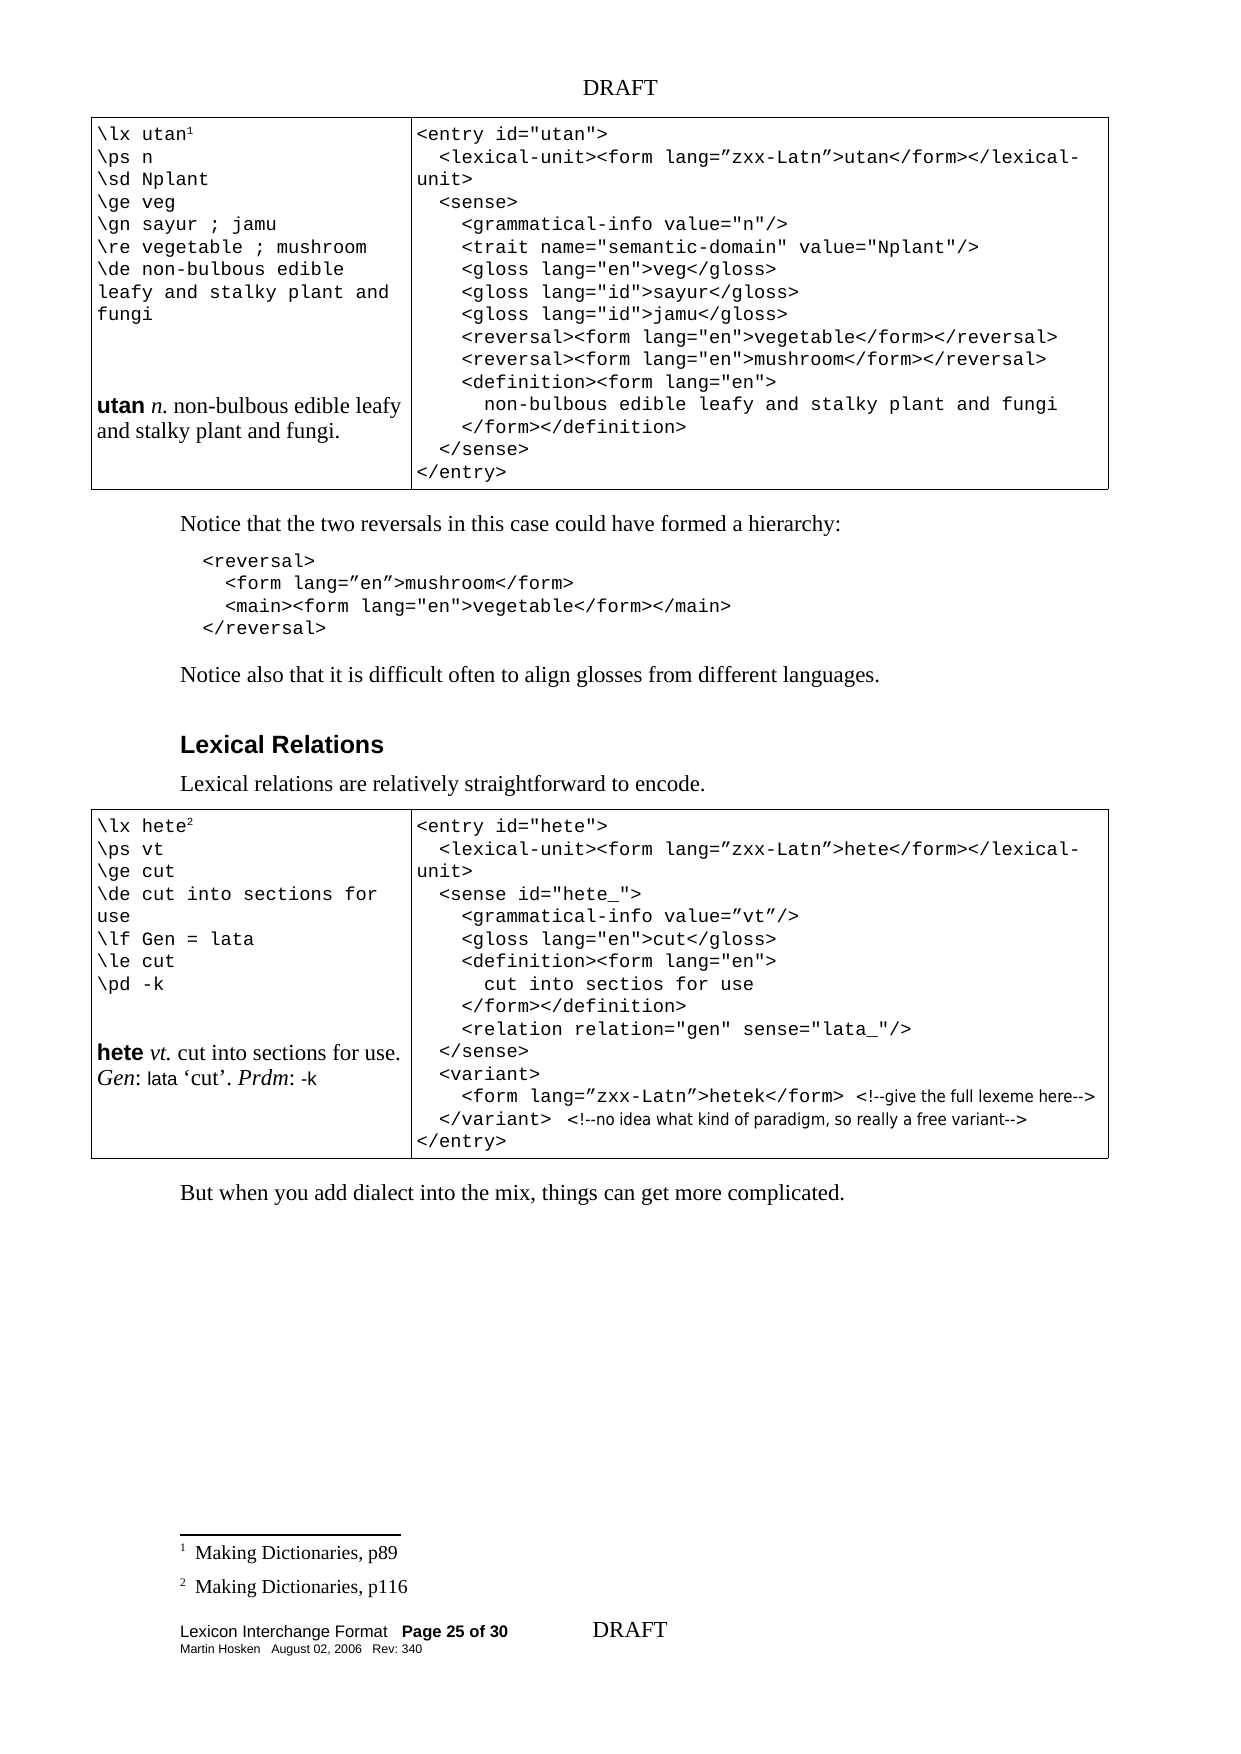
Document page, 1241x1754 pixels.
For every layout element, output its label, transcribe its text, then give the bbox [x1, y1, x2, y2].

table_header <entry id="hete"> <lexical-unit><form lang=”zxx-Latn”>hete</form></lexical-unit> <sense id="hete_"> <grammatical-info value=”vt”/> <gloss lang="en">cut</gloss> <definition><form lang="en"> cut into sectios for use </form></definition> <relation relation="gen" sense="lata_"/> </sense> <variant> <form lang=”zxx-Latn”>hetek</form> <!--give the full lexeme here--> </variant> <!--no idea what kind of paradigm, so really a free variant--> </entry> [412, 810, 1108, 1158]
table_header \lx utan \ps n \sd Nplant \ge veg \gn sayur ; jamu \re vegetable ; mushroom \de non-bulbous edible leafy and stalky plant and fungi utan n. non-bulbous edible leafy and stalky plant and fungi. [92, 118, 411, 488]
text Notice also that it is difficult often to align glosses from different languages. [180, 662, 1061, 687]
text Notice that the two reversals in this case could have formed a hierarchy: [180, 511, 1061, 537]
table_header \lx hete \ps vt \ge cut \de cut into sections for use \lf Gen = lata \le cut \pd -k hete vt. cut into sections for use. Gen: lata ‘cut’. Prdm: -k [92, 810, 411, 1158]
text But when you add dialect into the mix, things can get more complicated. [180, 1180, 1061, 1206]
text </reversal> [180, 617, 1061, 639]
text <reversal> [180, 549, 1061, 572]
text <main><form lang="en">vegetable</form></main> [180, 594, 1061, 617]
text Lexical relations are relatively straightforward to encode. [180, 771, 1061, 796]
text <form lang=”en”>mushroom</form> [180, 572, 1061, 594]
table_header <entry id="utan"> <lexical-unit><form lang=”zxx-Latn”>utan</form></lexical-unit> <sense> <grammatical-info value="n"/> <trait name="semantic-domain" value="Nplant"/> <gloss lang="en">veg</gloss> <gloss lang="id">sayur</gloss> <gloss lang="id">jamu</gloss> <reversal><form lang="en">vegetable</form></reversal> <reversal><form lang="en">mushroom</form></reversal> <definition><form lang="en"> non-bulbous edible leafy and stalky plant and fungi </form></definition> </sense> </entry> [412, 118, 1108, 488]
subtitle Lexical Relations [180, 731, 1061, 759]
